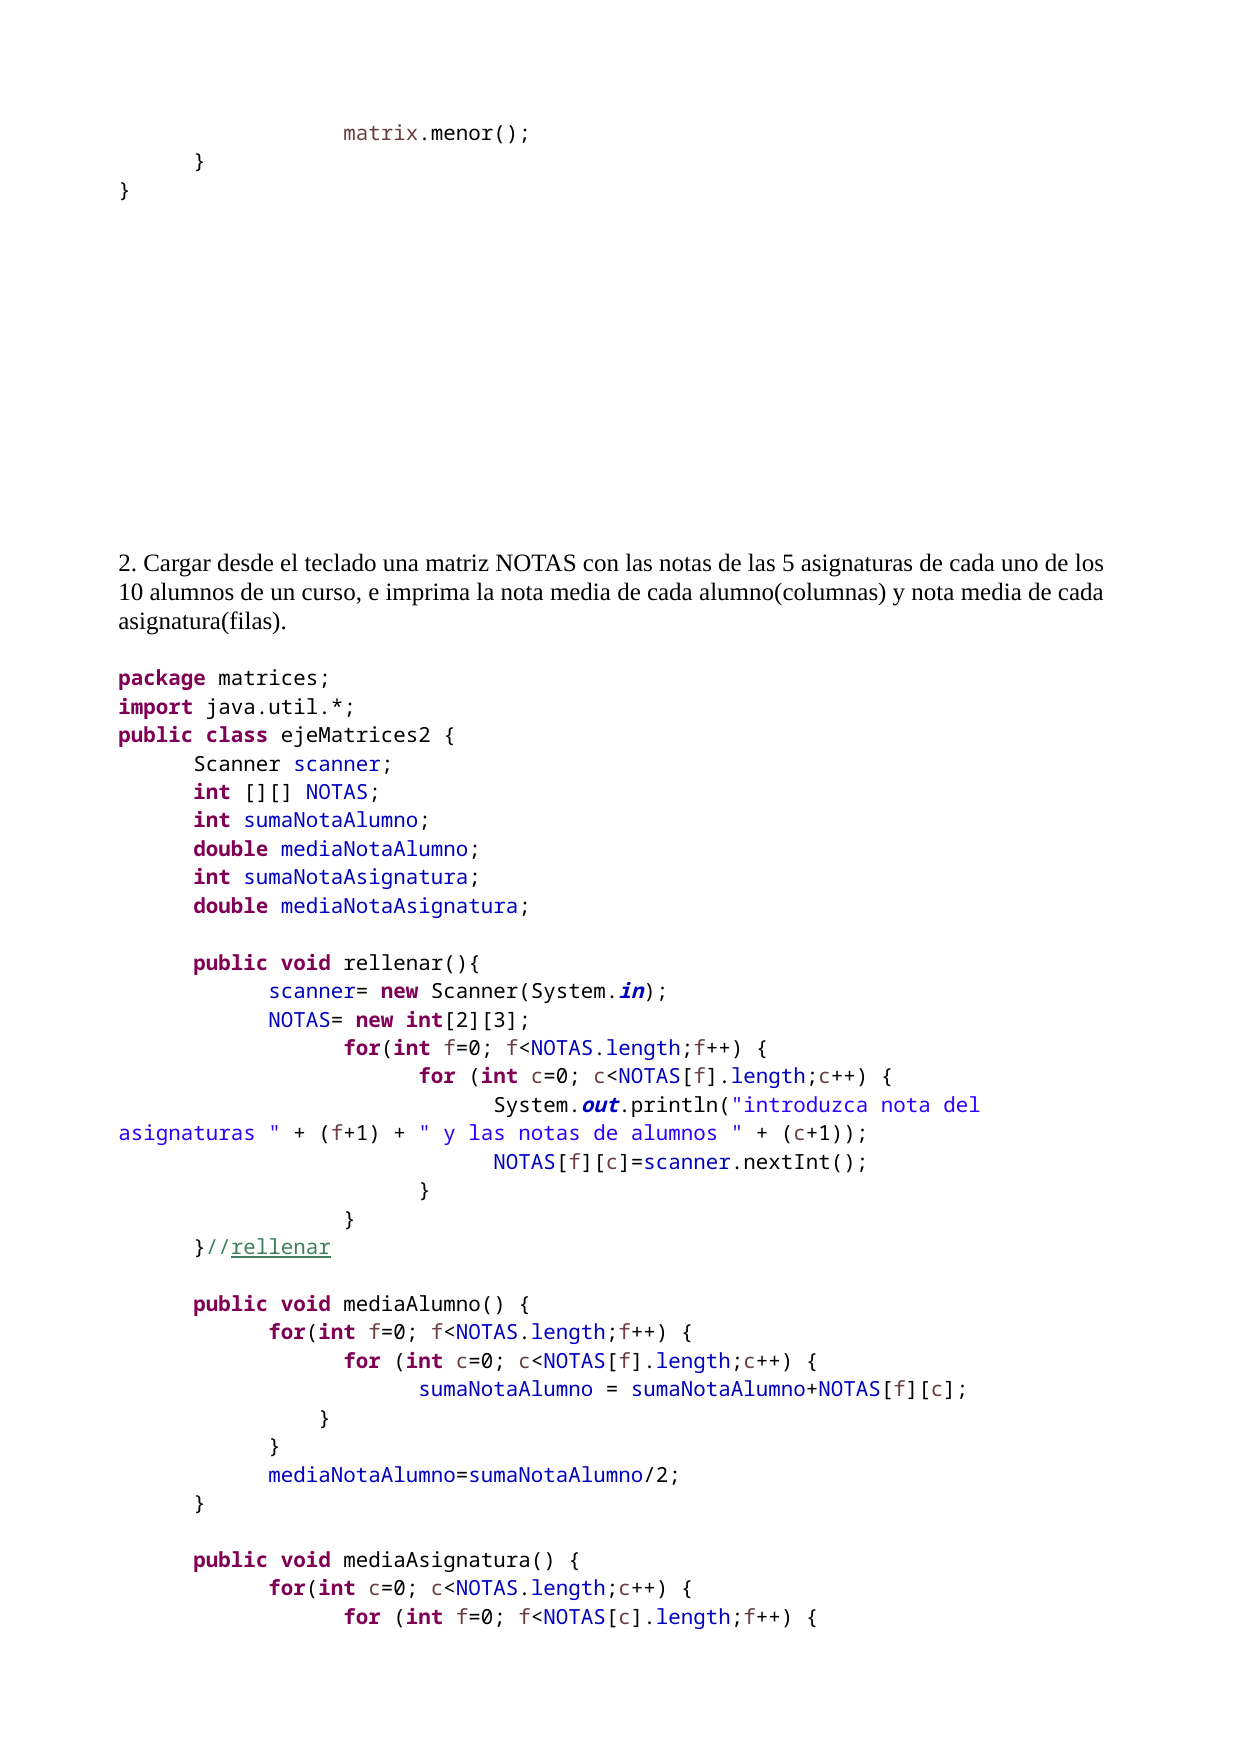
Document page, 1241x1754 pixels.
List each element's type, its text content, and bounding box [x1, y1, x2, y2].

text double mediaNotaAlumno; [118, 834, 1122, 862]
text } [118, 1403, 1122, 1431]
text double mediaNotaAsignatura; [118, 891, 1122, 919]
text for(int f=0; f<NOTAS.length;f++) { [118, 1033, 1122, 1062]
text public void rellenar(){ [118, 948, 1122, 976]
text for (int f=0; f<NOTAS[c].length;f++) { [118, 1602, 1122, 1630]
text NOTAS[f][c]=scanner.nextInt(); [118, 1147, 1122, 1175]
text public void mediaAsignatura() { [118, 1545, 1122, 1573]
text } [118, 1204, 1122, 1232]
text } [118, 1488, 1122, 1517]
text scanner= new Scanner(System.in); [118, 976, 1122, 1005]
text mediaNotaAlumno=sumaNotaAlumno/2; [118, 1460, 1122, 1488]
text }//rellenar [118, 1232, 1122, 1261]
text NOTAS= new int[2][3]; [118, 1005, 1122, 1033]
text 2. Cargar desde el teclado una matriz NOTAS con las notas de las 5 asignaturas de cada uno de los 10 alumnos de un curso, e imprima la nota media de cada alumno(columnas) y nota media de cada asignatura(filas). [118, 548, 1122, 635]
text } [118, 1431, 1122, 1460]
text for(int c=0; c<NOTAS.length;c++) { [118, 1573, 1122, 1602]
text public class ejeMatrices2 { [118, 720, 1122, 749]
text for(int f=0; f<NOTAS.length;f++) { [118, 1317, 1122, 1346]
text import java.util.*; [118, 692, 1122, 720]
text System.out.println("introduzca nota del asignaturas " + (f+1) + " y las notas de alumnos " + (c+1)); [118, 1090, 1122, 1147]
text package matrices; [118, 663, 1122, 692]
text } [118, 175, 1122, 203]
text for (int c=0; c<NOTAS[f].length;c++) { [118, 1346, 1122, 1374]
text matrix.menor(); [118, 118, 1122, 147]
text int [][] NOTAS; [118, 777, 1122, 806]
text for (int c=0; c<NOTAS[f].length;c++) { [118, 1062, 1122, 1090]
text int sumaNotaAlumno; [118, 806, 1122, 834]
text sumaNotaAlumno = sumaNotaAlumno+NOTAS[f][c]; [118, 1374, 1122, 1403]
text } [118, 147, 1122, 175]
text Scanner scanner; [118, 749, 1122, 777]
text int sumaNotaAsignatura; [118, 862, 1122, 891]
text } [118, 1175, 1122, 1204]
text public void mediaAlumno() { [118, 1289, 1122, 1317]
